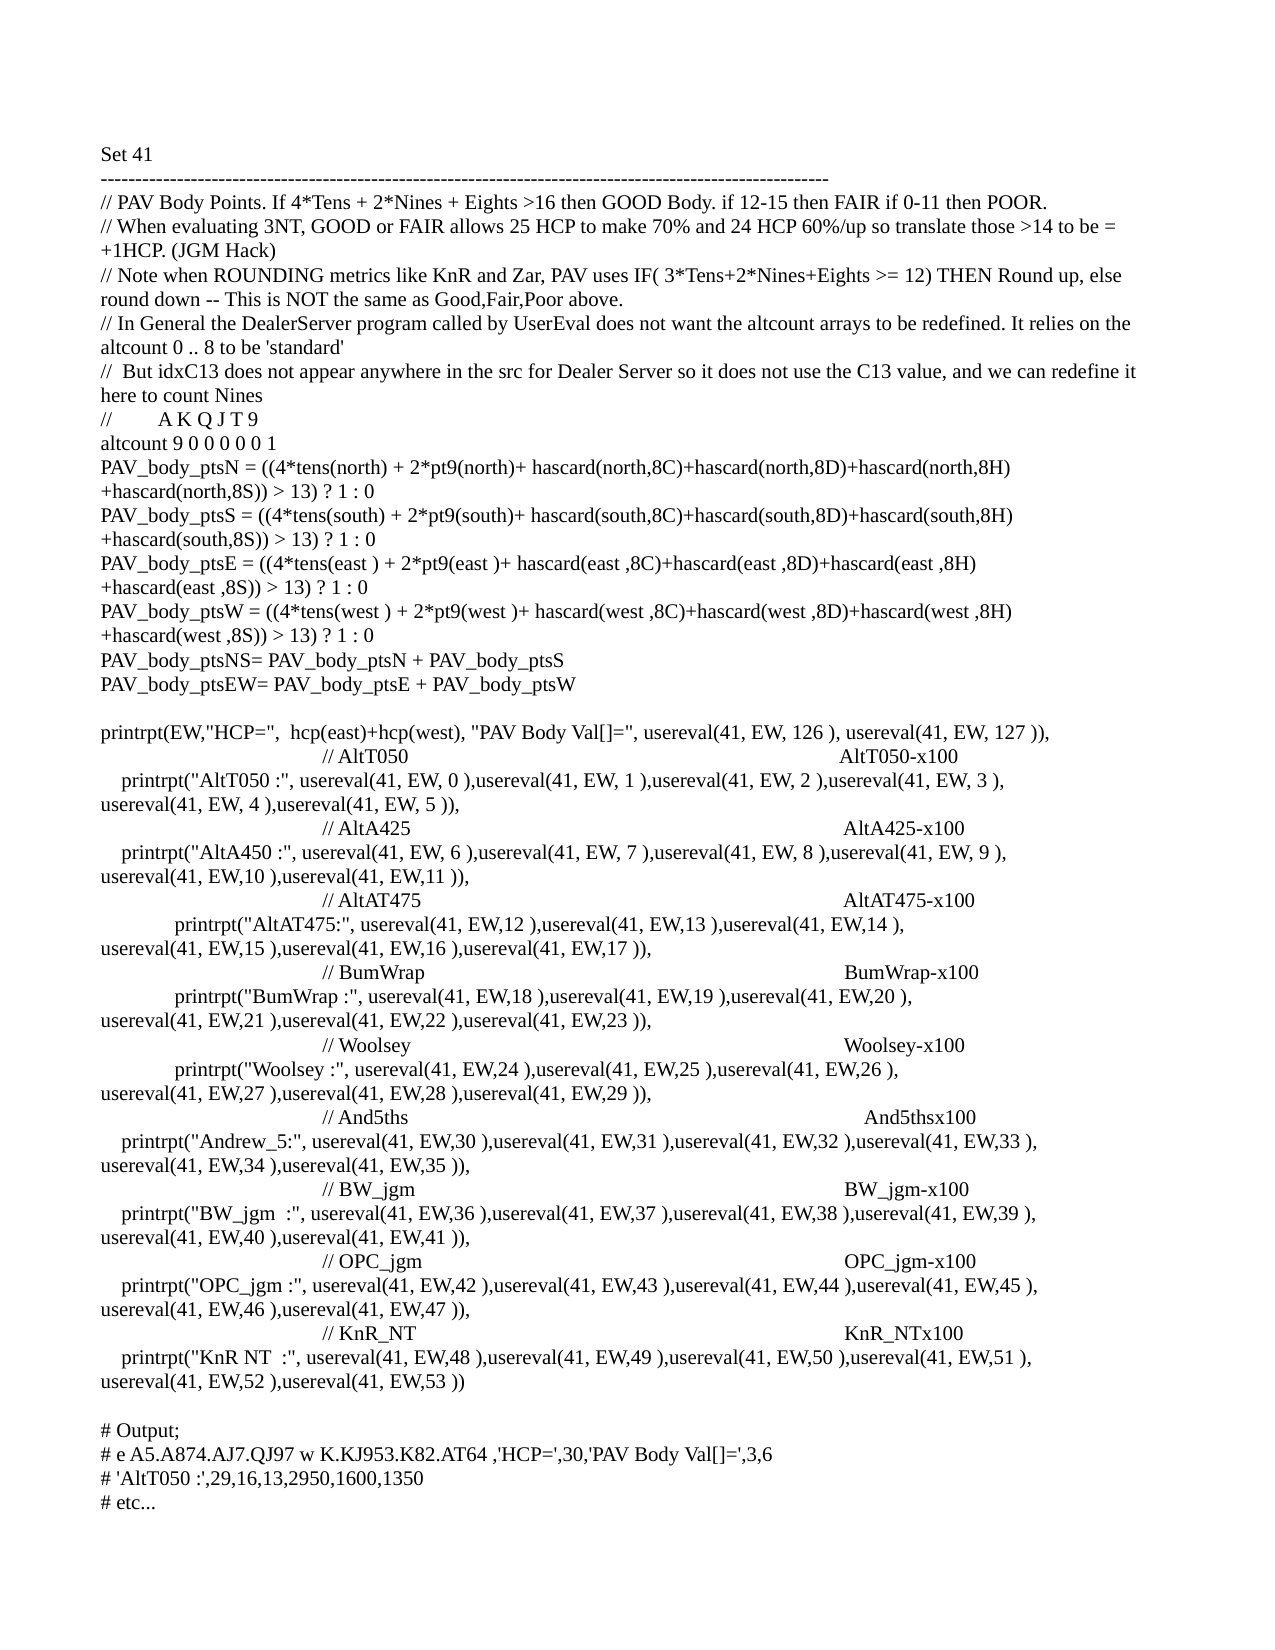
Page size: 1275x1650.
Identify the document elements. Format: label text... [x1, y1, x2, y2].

text # e A5.A874.AJ7.QJ97 w K.KJ953.K82.AT64 ,'HCP=',30,'PAV Body Val[]=',3,6 [100, 1442, 1174, 1466]
text printrpt("AltT050 :", usereval(41, EW, 0 ),usereval(41, EW, 1 ),usereval(41, EW, 2 ),usereval(41, EW, 3 ), [100, 768, 1174, 792]
text usereval(41, EW,34 ),usereval(41, EW,35 )), [100, 1153, 1174, 1177]
text // When evaluating 3NT, GOOD or FAIR allows 25 HCP to make 70% and 24 HCP 60%/up so translate those >14 to be = +1HCP. (JGM Hack) [100, 214, 1174, 262]
text PAV_body_ptsE = ((4*tens(east ) + 2*pt9(east )+ hascard(east ,8C)+hascard(east ,8D)+hascard(east ,8H) [100, 551, 1174, 575]
text // AltT050 AltT050-x100 [100, 744, 1174, 768]
text # 'AltT050 :',29,16,13,2950,1600,1350 [100, 1466, 1174, 1490]
text PAV_body_ptsS = ((4*tens(south) + 2*pt9(south)+ hascard(south,8C)+hascard(south,8D)+hascard(south,8H)+hascard(south,8S)) > 13) ? 1 : 0 [100, 503, 1174, 551]
text printrpt("AltAT475:", usereval(41, EW,12 ),usereval(41, EW,13 ),usereval(41, EW,14 ), [100, 912, 1174, 936]
text printrpt("AltA450 :", usereval(41, EW, 6 ),usereval(41, EW, 7 ),usereval(41, EW, 8 ),usereval(41, EW, 9 ), [100, 840, 1174, 864]
text // In General the DealerServer program called by UserEval does not want the altcount arrays to be redefined. It relies on the altcount 0 .. 8 to be 'standard' [100, 311, 1174, 359]
text // OPC_jgm OPC_jgm-x100 [100, 1249, 1174, 1273]
text printrpt("Woolsey :", usereval(41, EW,24 ),usereval(41, EW,25 ),usereval(41, EW,26 ), [100, 1057, 1174, 1081]
text printrpt("OPC_jgm :", usereval(41, EW,42 ),usereval(41, EW,43 ),usereval(41, EW,44 ),usereval(41, EW,45 ), [100, 1273, 1174, 1297]
text // PAV Body Points. If 4*Tens + 2*Nines + Eights >16 then GOOD Body. if 12-15 then FAIR if 0-11 then POOR. [100, 190, 1174, 214]
text printrpt("BW_jgm :", usereval(41, EW,36 ),usereval(41, EW,37 ),usereval(41, EW,38 ),usereval(41, EW,39 ), [100, 1201, 1174, 1225]
text # Output; [100, 1417, 1174, 1442]
text Set 41 [100, 142, 1174, 166]
text # etc... [100, 1490, 1174, 1514]
text usereval(41, EW,10 ),usereval(41, EW,11 )), [100, 864, 1174, 888]
text PAV_body_ptsEW= PAV_body_ptsE + PAV_body_ptsW [100, 672, 1174, 696]
text // BW_jgm BW_jgm-x100 [100, 1177, 1174, 1201]
text usereval(41, EW, 4 ),usereval(41, EW, 5 )), [100, 792, 1174, 816]
text altcount 9 0 0 0 0 0 1 [100, 431, 1174, 455]
text // AltAT475 AltAT475-x100 [100, 888, 1174, 912]
text // Woolsey Woolsey-x100 [100, 1032, 1174, 1057]
text printrpt("Andrew_5:", usereval(41, EW,30 ),usereval(41, EW,31 ),usereval(41, EW,32 ),usereval(41, EW,33 ), [100, 1129, 1174, 1153]
text // Note when ROUNDING metrics like KnR and Zar, PAV uses IF( 3*Tens+2*Nines+Eights >= 12) THEN Round up, else round down -- This is NOT the same as Good,Fair,Poor above. [100, 262, 1174, 311]
text printrpt("BumWrap :", usereval(41, EW,18 ),usereval(41, EW,19 ),usereval(41, EW,20 ), [100, 984, 1174, 1008]
text usereval(41, EW,52 ),usereval(41, EW,53 )) [100, 1369, 1174, 1393]
text usereval(41, EW,46 ),usereval(41, EW,47 )), [100, 1297, 1174, 1321]
text --------------------------------------------------------------------------------------------------------- [100, 166, 1174, 190]
text PAV_body_ptsNS= PAV_body_ptsN + PAV_body_ptsS [100, 647, 1174, 672]
text PAV_body_ptsN = ((4*tens(north) + 2*pt9(north)+ hascard(north,8C)+hascard(north,8D)+hascard(north,8H) +hascard(north,8S)) > 13) ? 1 : 0 [100, 455, 1174, 503]
text // A K Q J T 9 [100, 407, 1174, 431]
text // BumWrap BumWrap-x100 [100, 960, 1174, 984]
text printrpt("KnR NT :", usereval(41, EW,48 ),usereval(41, EW,49 ),usereval(41, EW,50 ),usereval(41, EW,51 ), [100, 1345, 1174, 1369]
text usereval(41, EW,40 ),usereval(41, EW,41 )), [100, 1225, 1174, 1249]
text +hascard(east ,8S)) > 13) ? 1 : 0 [100, 575, 1174, 599]
text // And5ths And5thsx100 [100, 1105, 1174, 1129]
text // But idxC13 does not appear anywhere in the src for Dealer Server so it does not use the C13 value, and we can redefine it here to count Nines [100, 359, 1174, 407]
text // AltA425 AltA425-x100 [100, 816, 1174, 840]
text // KnR_NT KnR_NTx100 [100, 1321, 1174, 1345]
text printrpt(EW,"HCP=", hcp(east)+hcp(west), "PAV Body Val[]=", usereval(41, EW, 126 ), usereval(41, EW, 127 )), [100, 720, 1174, 744]
text usereval(41, EW,15 ),usereval(41, EW,16 ),usereval(41, EW,17 )), [100, 936, 1174, 960]
text PAV_body_ptsW = ((4*tens(west ) + 2*pt9(west )+ hascard(west ,8C)+hascard(west ,8D)+hascard(west ,8H)+hascard(west ,8S)) > 13) ? 1 : 0 [100, 599, 1174, 647]
text usereval(41, EW,21 ),usereval(41, EW,22 ),usereval(41, EW,23 )), [100, 1008, 1174, 1032]
text usereval(41, EW,27 ),usereval(41, EW,28 ),usereval(41, EW,29 )), [100, 1081, 1174, 1105]
